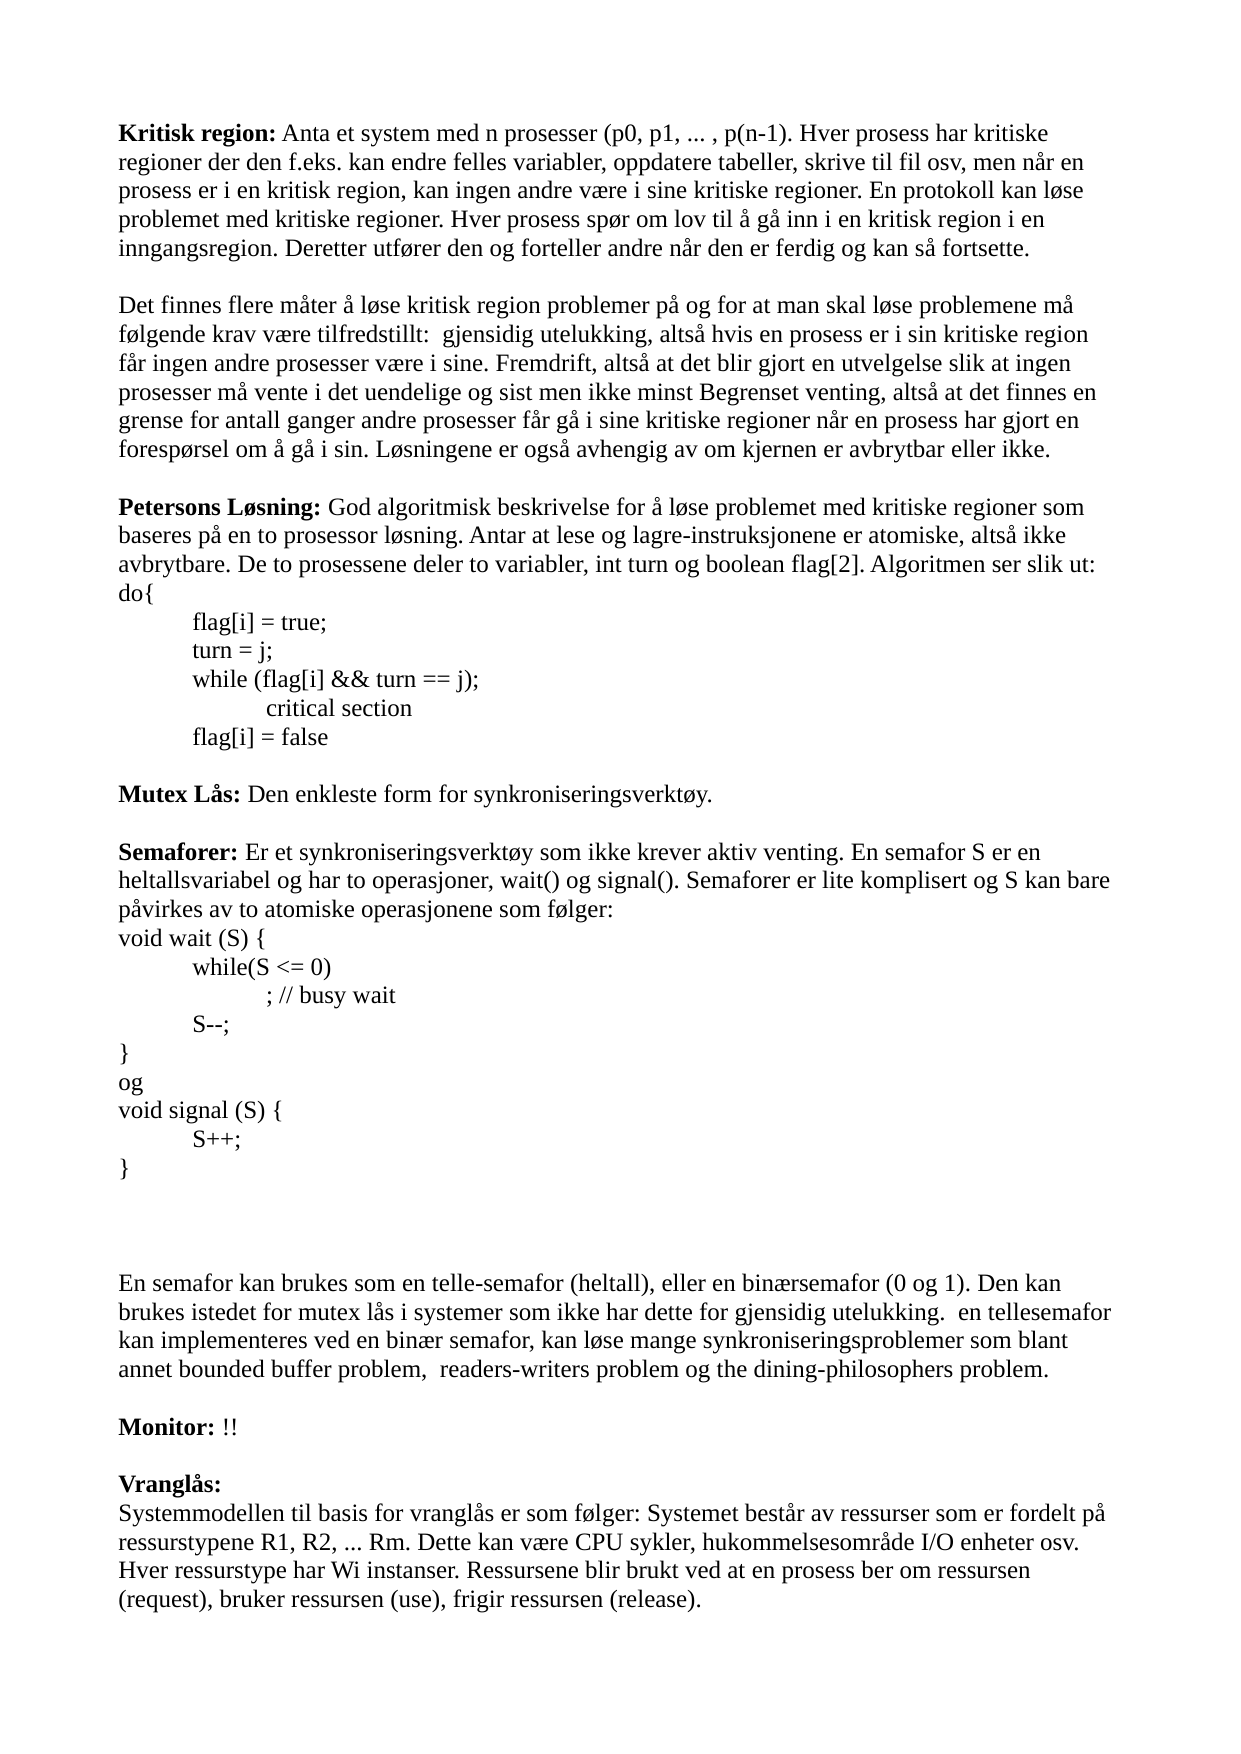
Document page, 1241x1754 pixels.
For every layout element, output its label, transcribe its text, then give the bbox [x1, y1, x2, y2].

text Mutex Lås: Den enkleste form for synkroniseringsverktøy. [118, 779, 1122, 808]
text void signal (S) { [118, 1096, 1122, 1124]
text critical section [118, 693, 1122, 722]
text turn = j; [118, 636, 1122, 664]
text flag[i] = false [118, 722, 1122, 751]
text Kritisk region: Anta et system med n prosesser (p0, p1, ... , p(n-1). Hver prosess har kritiske regioner der den f.eks. kan endre felles variabler, oppdatere tabeller, skrive til fil osv, men når en prosess er i en kritisk region, kan ingen andre være i sine kritiske regioner. En protokoll kan løse problemet med kritiske regioner. Hver prosess spør om lov til å gå inn i en kritisk region i en inngangsregion. Deretter utfører den og forteller andre når den er ferdig og kan så fortsette. [118, 118, 1122, 262]
text void wait (S) { [118, 923, 1122, 952]
text } [118, 1153, 1122, 1182]
text Systemmodellen til basis for vranglås er som følger: Systemet består av ressurser som er fordelt på ressurstypene R1, R2, ... Rm. Dette kan være CPU sykler, hukommelsesområde I/O enheter osv. Hver ressurstype har Wi instanser. Ressursene blir brukt ved at en prosess ber om ressursen (request), bruker ressursen (use), frigir ressursen (release). [118, 1498, 1122, 1613]
text ; // busy wait [118, 981, 1122, 1009]
text Monitor: !! [118, 1412, 1122, 1441]
text og [118, 1067, 1122, 1096]
text while(S <= 0) [118, 952, 1122, 981]
text En semafor kan brukes som en telle-semafor (heltall), eller en binærsemafor (0 og 1). Den kan brukes istedet for mutex lås i systemer som ikke har dette for gjensidig utelukking. en tellesemafor kan implementeres ved en binær semafor, kan løse mange synkroniseringsproblemer som blant annet bounded buffer problem, readers-writers problem og the dining-philosophers problem. [118, 1268, 1122, 1383]
text Semaforer: Er et synkroniseringsverktøy som ikke krever aktiv venting. En semafor S er en heltallsvariabel og har to operasjoner, wait() og signal(). Semaforer er lite komplisert og S kan bare påvirkes av to atomiske operasjonene som følger: [118, 837, 1122, 923]
text S--; [118, 1009, 1122, 1038]
text flag[i] = true; [118, 607, 1122, 636]
text S++; [118, 1124, 1122, 1153]
text while (flag[i] && turn == j); [118, 664, 1122, 693]
text Vranglås: [118, 1469, 1122, 1498]
text } [118, 1038, 1122, 1067]
text Det finnes flere måter å løse kritisk region problemer på og for at man skal løse problemene må følgende krav være tilfredstillt: gjensidig utelukking, altså hvis en prosess er i sin kritiske region får ingen andre prosesser være i sine. Fremdrift, altså at det blir gjort en utvelgelse slik at ingen prosesser må vente i det uendelige og sist men ikke minst Begrenset venting, altså at det finnes en grense for antall ganger andre prosesser får gå i sine kritiske regioner når en prosess har gjort en forespørsel om å gå i sin. Løsningene er også avhengig av om kjernen er avbrytbar eller ikke. [118, 291, 1122, 463]
text do{ [118, 578, 1122, 607]
text Petersons Løsning: God algoritmisk beskrivelse for å løse problemet med kritiske regioner som baseres på en to prosessor løsning. Antar at lese og lagre-instruksjonene er atomiske, altså ikke avbrytbare. De to prosessene deler to variabler, int turn og boolean flag[2]. Algoritmen ser slik ut: [118, 492, 1122, 578]
